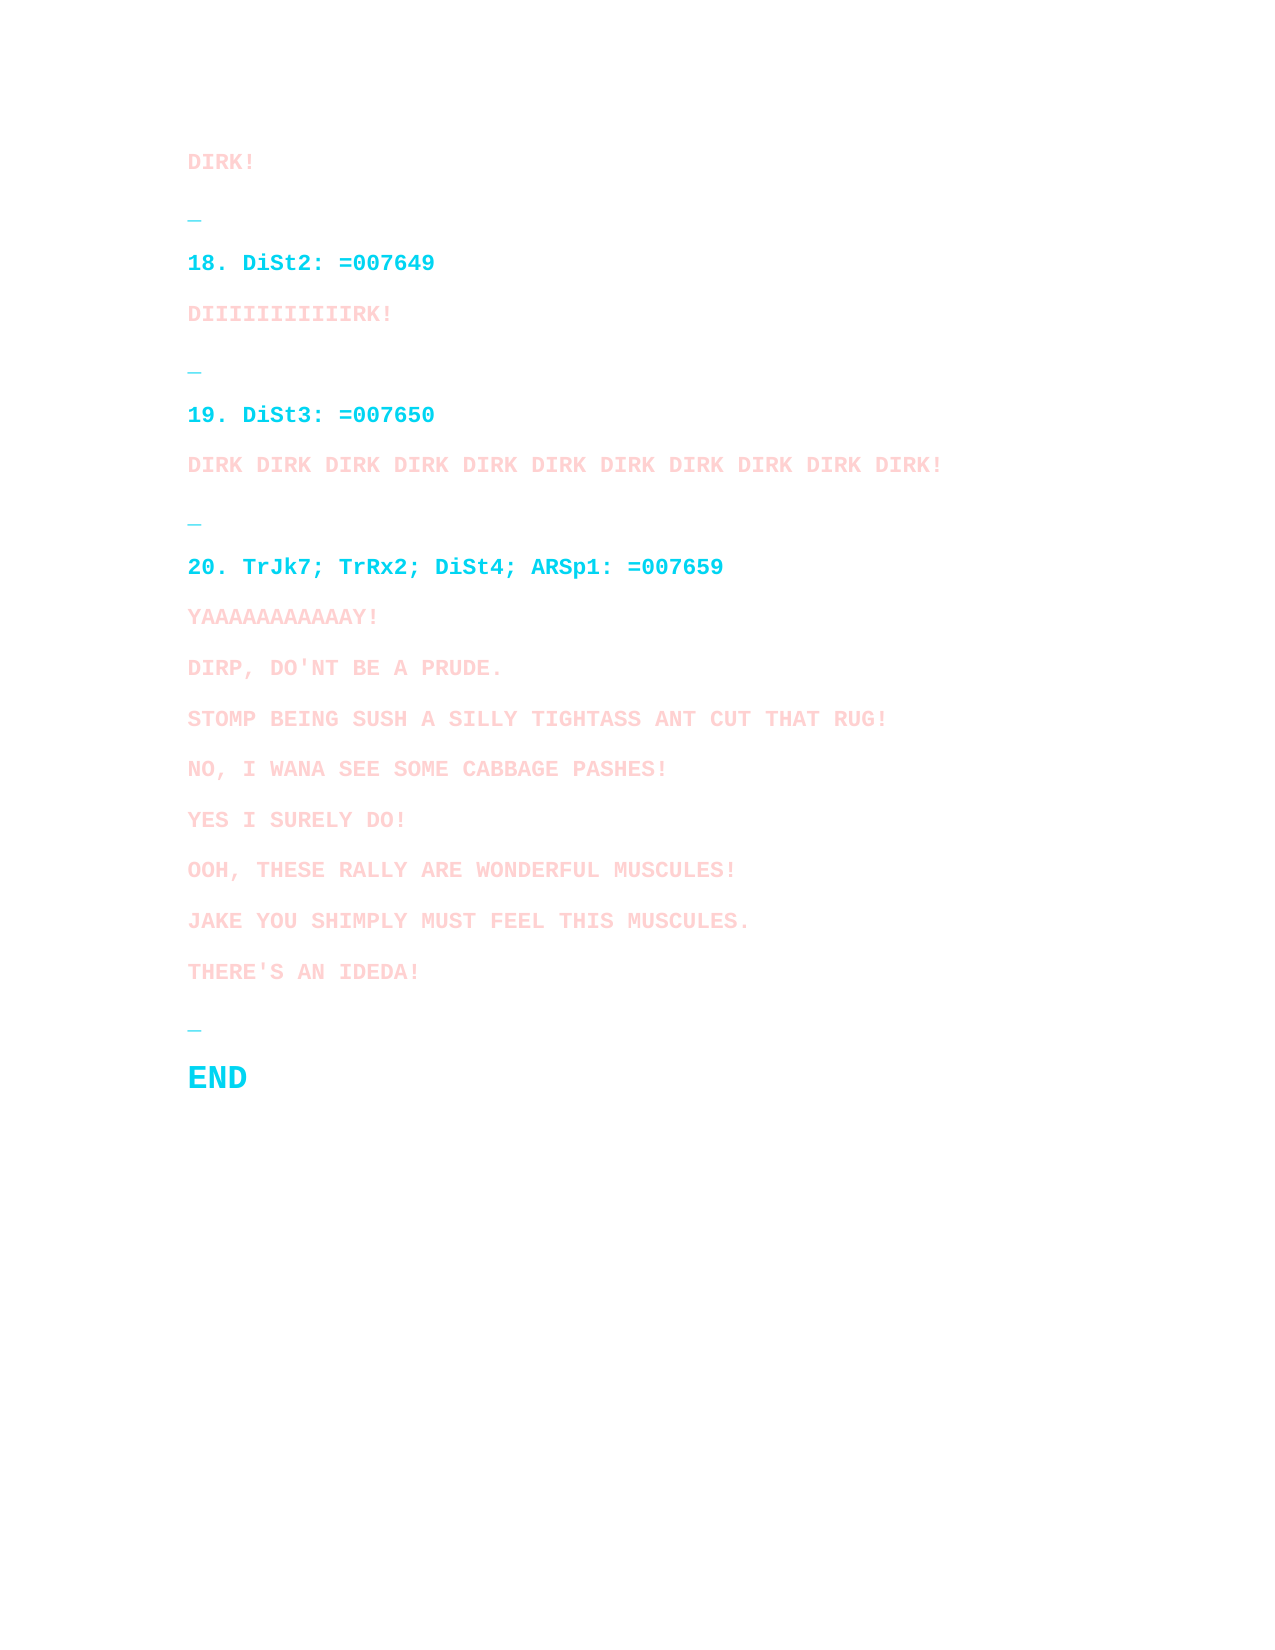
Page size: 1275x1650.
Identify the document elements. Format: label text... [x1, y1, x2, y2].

text 20. TrJk7; TrRx2; DiSt4; ARSp1: =007659 [187, 555, 1087, 581]
text _ [187, 1011, 1087, 1037]
text 18. DiSt2: =007649 [187, 251, 1087, 277]
text NO, I WANA SEE SOME CABBAGE PASHES! [187, 757, 1087, 783]
text OOH, THESE RALLY ARE WONDERFUL MUSCULES! [187, 859, 1087, 885]
text _ [187, 504, 1087, 530]
text THERE'S AN IDEDA! [187, 960, 1087, 986]
text _ [187, 352, 1087, 378]
text DIRP, DO'NT BE A PRUDE. [187, 656, 1087, 682]
text JAKE YOU SHIMPLY MUST FEEL THIS MUSCULES. [187, 909, 1087, 935]
text STOMP BEING SUSH A SILLY TIGHTASS ANT CUT THAT RUG! [187, 707, 1087, 733]
text 19. DiSt3: =007650 [187, 403, 1087, 429]
text DIIIIIIIIIIIRK! [187, 302, 1087, 328]
text DIRK DIRK DIRK DIRK DIRK DIRK DIRK DIRK DIRK DIRK DIRK! [187, 454, 1087, 480]
text YES I SURELY DO! [187, 808, 1087, 834]
text _ [187, 201, 1087, 227]
text YAAAAAAAAAAAY! [187, 606, 1087, 632]
text DIRK! [187, 150, 1087, 176]
text END [187, 1061, 1087, 1099]
